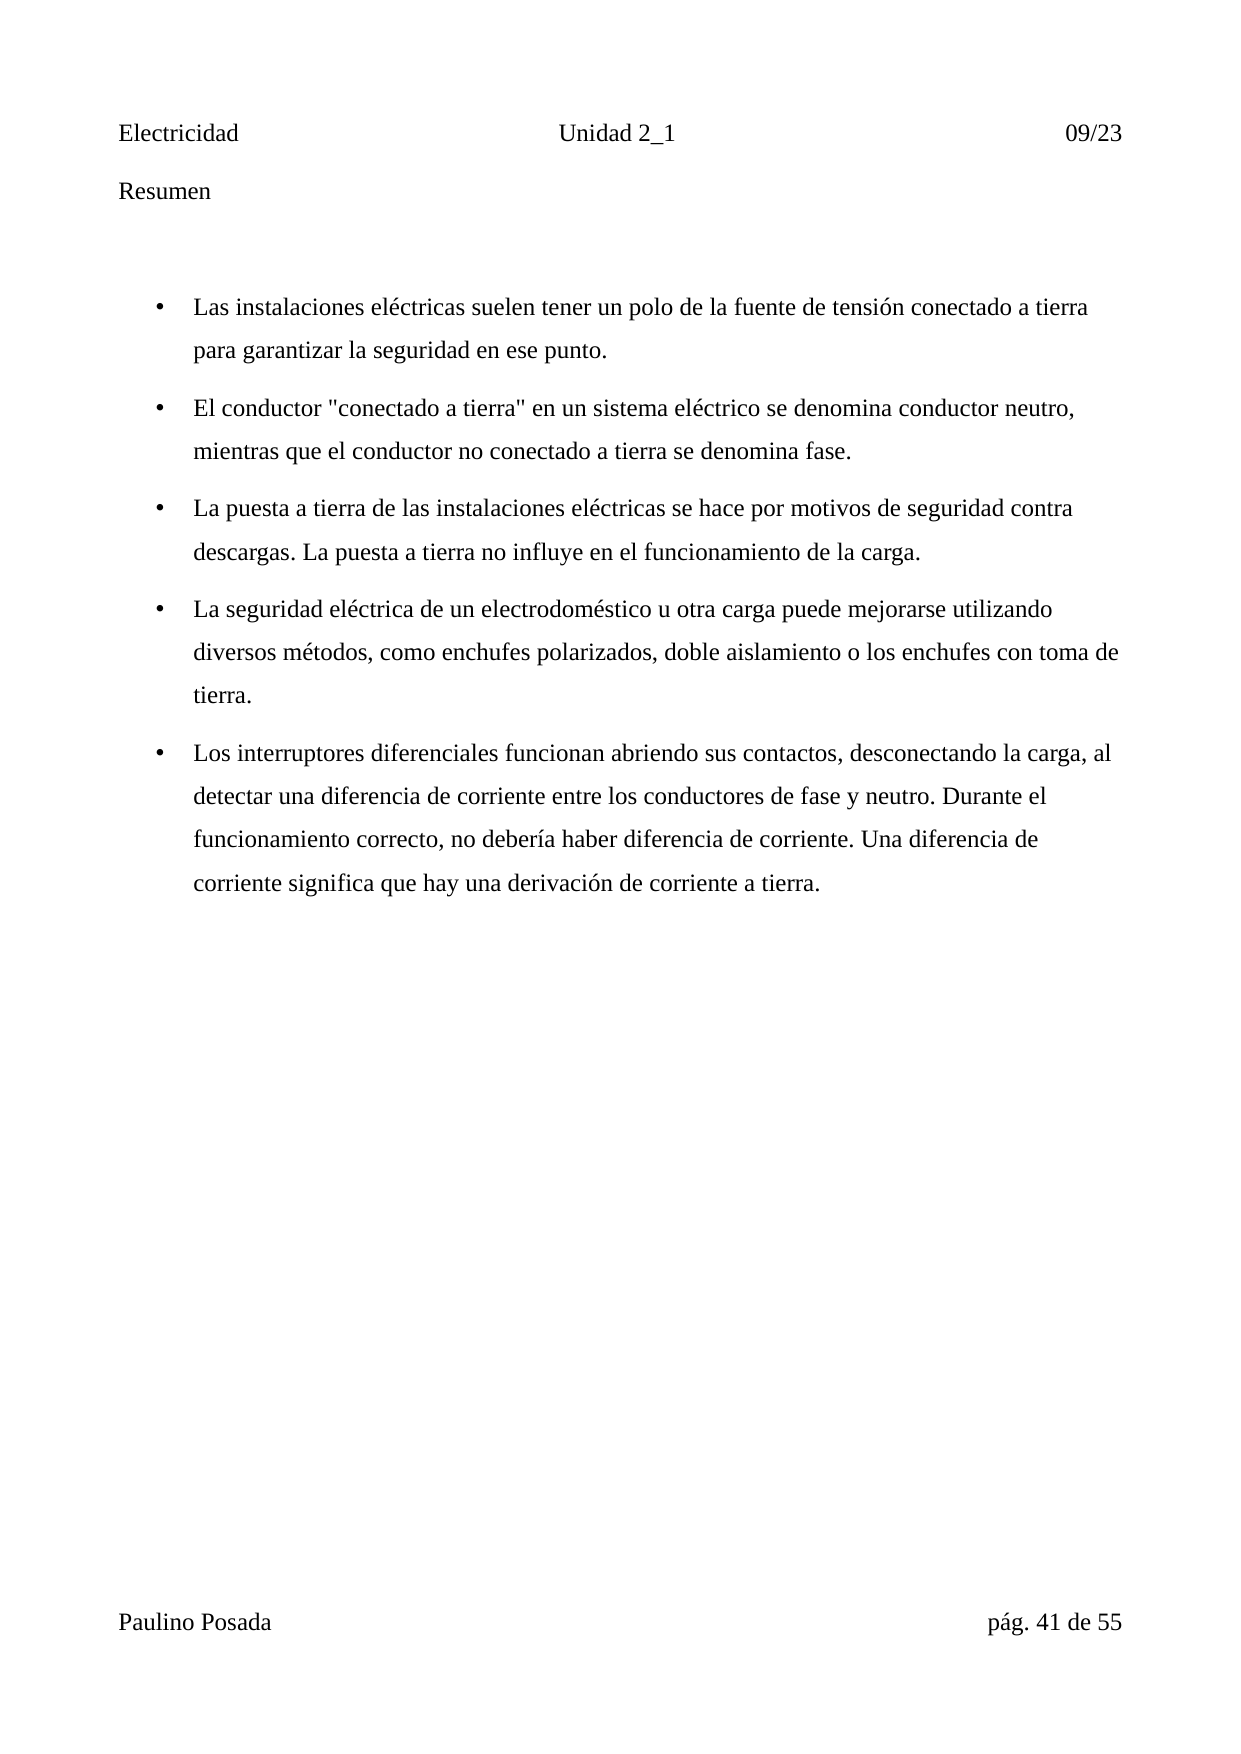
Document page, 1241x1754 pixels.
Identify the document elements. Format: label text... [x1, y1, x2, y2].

list Las instalaciones eléctricas suelen tener un polo de la fuente de tensión conectado a tierra para garantizar la seguridad en ese punto. [156, 292, 1122, 364]
list La puesta a tierra de las instalaciones eléctricas se hace por motivos de seguridad contra descargas. La puesta a tierra no influye en el funcionamiento de la carga. [156, 493, 1122, 565]
list La seguridad eléctrica de un electrodoméstico u otra carga puede mejorarse utilizando diversos métodos, como enchufes polarizados, doble aislamiento o los enchufes con toma de tierra. [156, 594, 1122, 709]
text Resumen [118, 176, 1122, 205]
list El conductor "conectado a tierra" en un sistema eléctrico se denomina conductor neutro, mientras que el conductor no conectado a tierra se denomina fase. [156, 393, 1122, 464]
list Los interruptores diferenciales funcionan abriendo sus contactos, desconectando la carga, al detectar una diferencia de corriente entre los conductores de fase y neutro. Durante el funcionamiento correcto, no debería haber diferencia de corriente. Una diferencia de corriente significa que hay una derivación de corriente a tierra. [156, 738, 1122, 896]
